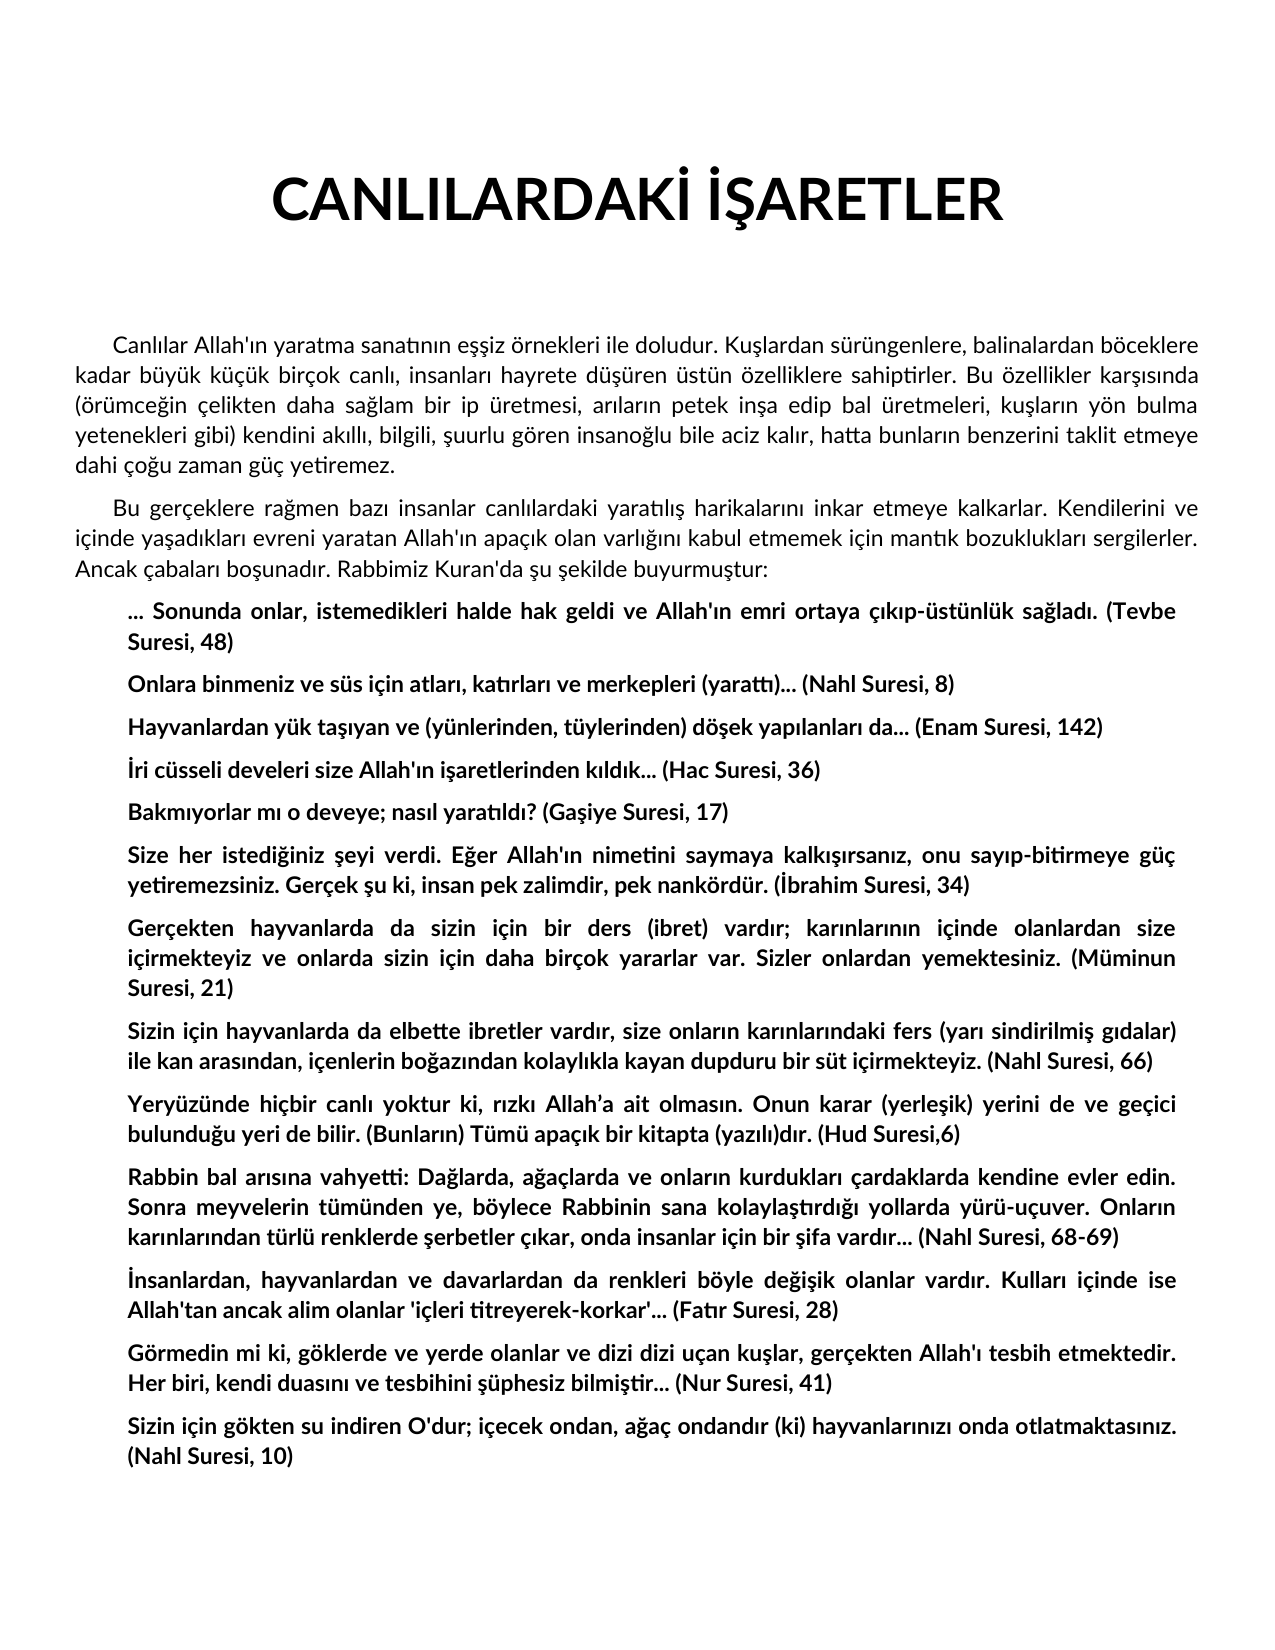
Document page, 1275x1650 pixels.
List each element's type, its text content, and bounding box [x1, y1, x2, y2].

text Bakmıyorlar mı o deveye; nasıl yaratıldı? (Gaşiye Suresi, 17) [127, 798, 1177, 826]
text Gerçekten hayvanlarda da sizin için bir ders (ibret) vardır; karınlarının içinde olanlardan size içirmekteyiz ve onlarda sizin için daha birçok yararlar var. Sizler onlardan yemektesiniz. (Müminun Suresi, 21) [127, 914, 1177, 1002]
text Canlılar Allah'ın yaratma sanatının eşşiz örnekleri ile doludur. Kuşlardan sürüngenlere, balinalardan böceklere kadar büyük küçük birçok canlı, insanları hayrete düşüren üstün özelliklere sahiptirler. Bu özellikler karşısında (örümceğin çelikten daha sağlam bir ip üretmesi, arıların petek inşa edip bal üretmeleri, kuşların yön bulma yetenekleri gibi) kendini akıllı, bilgili, şuurlu gören insanoğlu bile aciz kalır, hatta bunların benzerini taklit etmeye dahi çoğu zaman güç yetiremez. [75, 330, 1200, 479]
text ... Sonunda onlar, istemedikleri halde hak geldi ve Allah'ın emri ortaya çıkıp-üstünlük sağladı. (Tevbe Suresi, 48) [127, 597, 1177, 655]
text Sizin için hayvanlarda da elbette ibretler vardır, size onların karınlarındaki fers (yarı sindirilmiş gıdalar) ile kan arasından, içenlerin boğazından kolaylıkla kayan dupduru bir süt içirmekteyiz. (Nahl Suresi, 66) [127, 1017, 1177, 1074]
text Hayvanlardan yük taşıyan ve (yünlerinden, tüylerinden) döşek yapılanları da... (Enam Suresi, 142) [127, 713, 1177, 740]
text Rabbin bal arısına vahyetti: Dağlarda, ağaçlarda ve onların kurdukları çardaklarda kendine evler edin. Sonra meyvelerin tümünden ye, böylece Rabbinin sana kolaylaştırdığı yollarda yürü-uçuver. Onların karınlarından türlü renklerde şerbetler çıkar, onda insanlar için bir şifa vardır... (Nahl Suresi, 68-69) [127, 1163, 1177, 1251]
text Size her istediğiniz şeyi verdi. Eğer Allah'ın nimetini saymaya kalkışırsanız, onu sayıp-bitirmeye güç yetiremezsiniz. Gerçek şu ki, insan pek zalimdir, pek nankördür. (İbrahim Suresi, 34) [127, 841, 1177, 898]
subtitle CANLILARDAKİ İŞARETLER [75, 162, 1200, 232]
text Onlara binmeniz ve süs için atları, katırları ve merkepleri (yarattı)... (Nahl Suresi, 8) [127, 670, 1177, 697]
text İri cüsseli develeri size Allah'ın işaretlerinden kıldık... (Hac Suresi, 36) [127, 755, 1177, 783]
text İnsanlardan, hayvanlardan ve davarlardan da renkleri böyle değişik olanlar vardır. Kulları içinde ise Allah'tan ancak alim olanlar 'içleri titreyerek-korkar'... (Fatır Suresi, 28) [127, 1266, 1177, 1323]
text Bu gerçeklere rağmen bazı insanlar canlılardaki yaratılış harikalarını inkar etmeye kalkarlar. Kendilerini ve içinde yaşadıkları evreni yaratan Allah'ın apaçık olan varlığını kabul etmemek için mantık bozuklukları sergilerler. Ancak çabaları boşunadır. Rabbimiz Kuran'da şu şekilde buyurmuştur: [75, 494, 1200, 582]
text Yeryüzünde hiçbir canlı yoktur ki, rızkı Allah’a ait olmasın. Onun karar (yerleşik) yerini de ve geçici bulunduğu yeri de bilir. (Bunların) Tümü apaçık bir kitapta (yazılı)dır. (Hud Suresi,6) [127, 1090, 1177, 1147]
text Sizin için gökten su indiren O'dur; içecek ondan, ağaç ondandır (ki) hayvanlarınızı onda otlatmaktasınız. (Nahl Suresi, 10) [127, 1412, 1177, 1469]
text Görmedin mi ki, göklerde ve yerde olanlar ve dizi dizi uçan kuşlar, gerçekten Allah'ı tesbih etmektedir. Her biri, kendi duasını ve tesbihini şüphesiz bilmiştir... (Nur Suresi, 41) [127, 1339, 1177, 1396]
